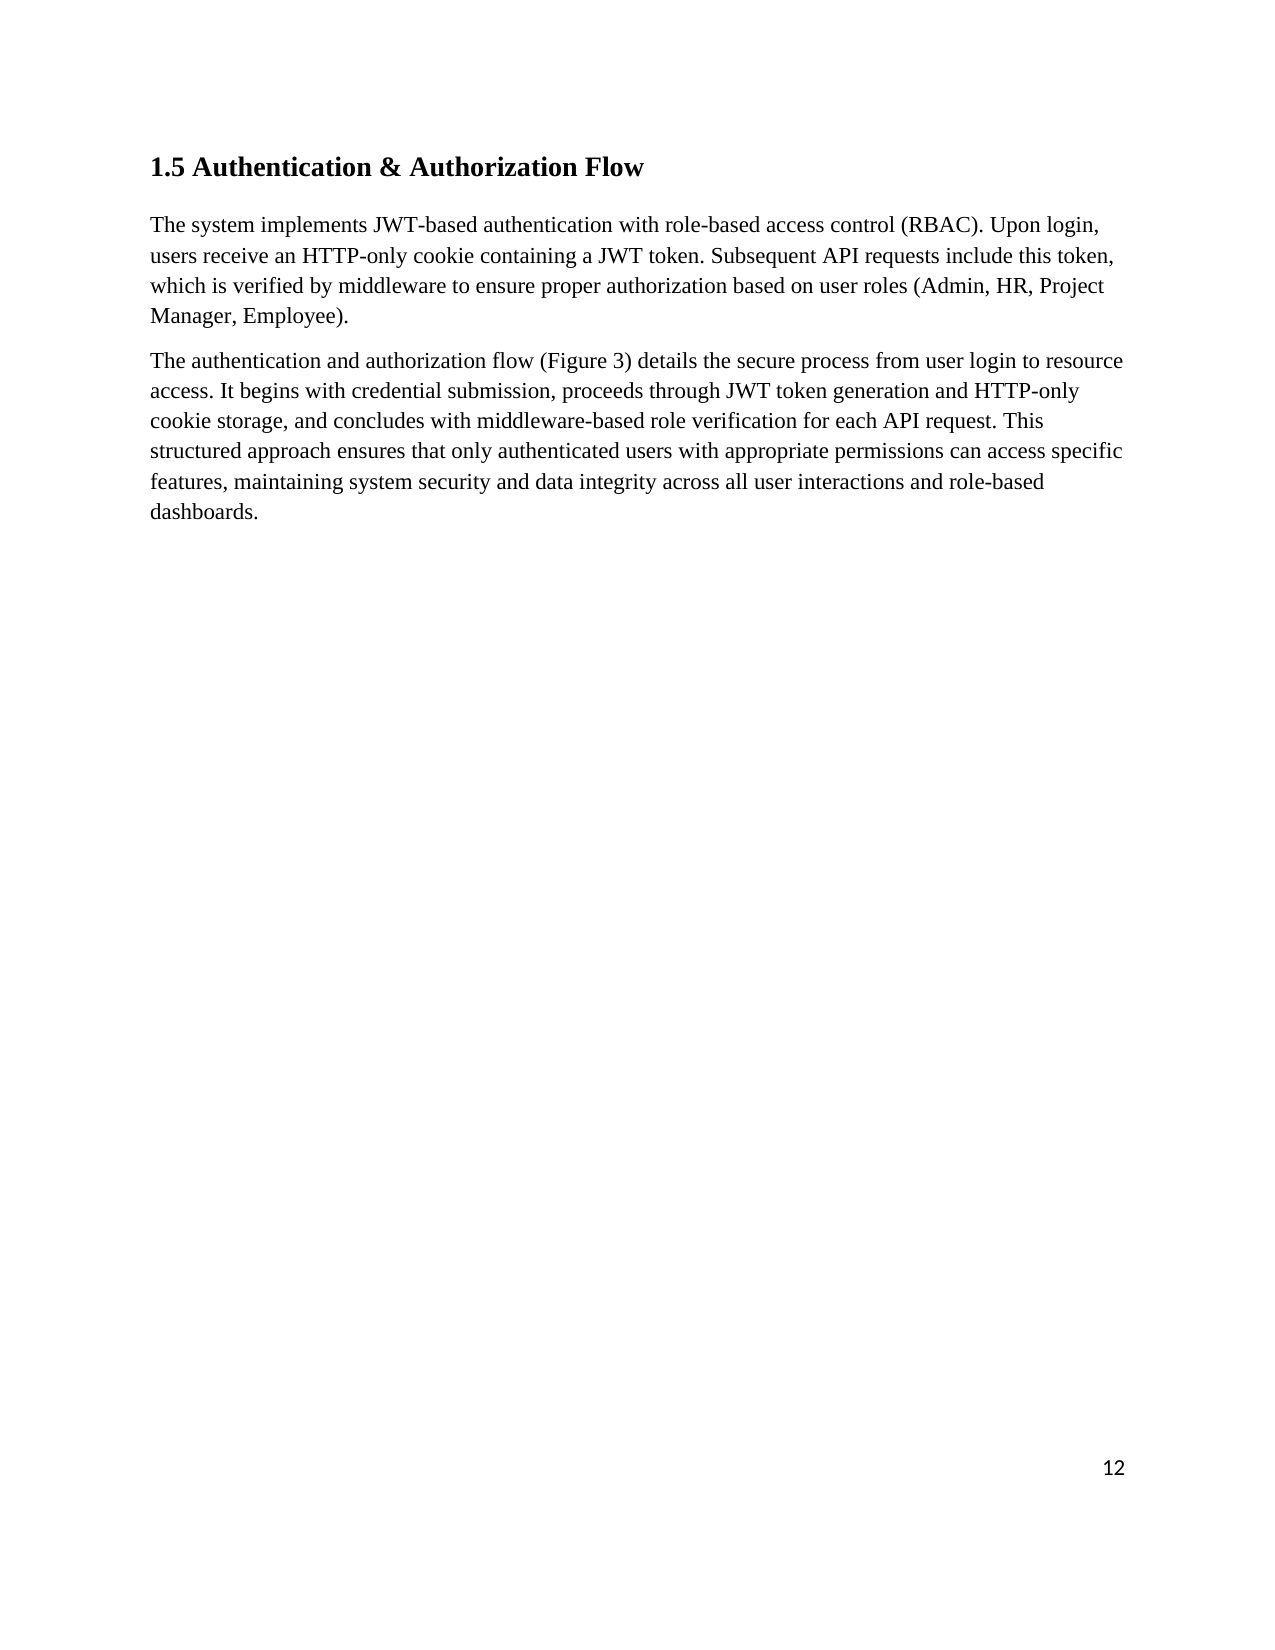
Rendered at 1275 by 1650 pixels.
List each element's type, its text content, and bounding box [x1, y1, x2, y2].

subtitle 1.5 Authentication & Authorization Flow [150, 150, 1125, 182]
text The authentication and authorization flow (Figure 3) details the secure process from user login to resource access. It begins with credential submission, proceeds through JWT token generation and HTTP-only cookie storage, and concludes with middleware-based role verification for each API request. This structured approach ensures that only authenticated users with appropriate permissions can access specific features, maintaining system security and data integrity across all user interactions and role-based dashboards. [150, 347, 1125, 524]
text The system implements JWT-based authentication with role-based access control (RBAC). Upon login, users receive an HTTP-only cookie containing a JWT token. Subsequent API requests include this token, which is verified by middleware to ensure proper authorization based on user roles (Admin, HR, Project Manager, Employee). [150, 212, 1125, 328]
